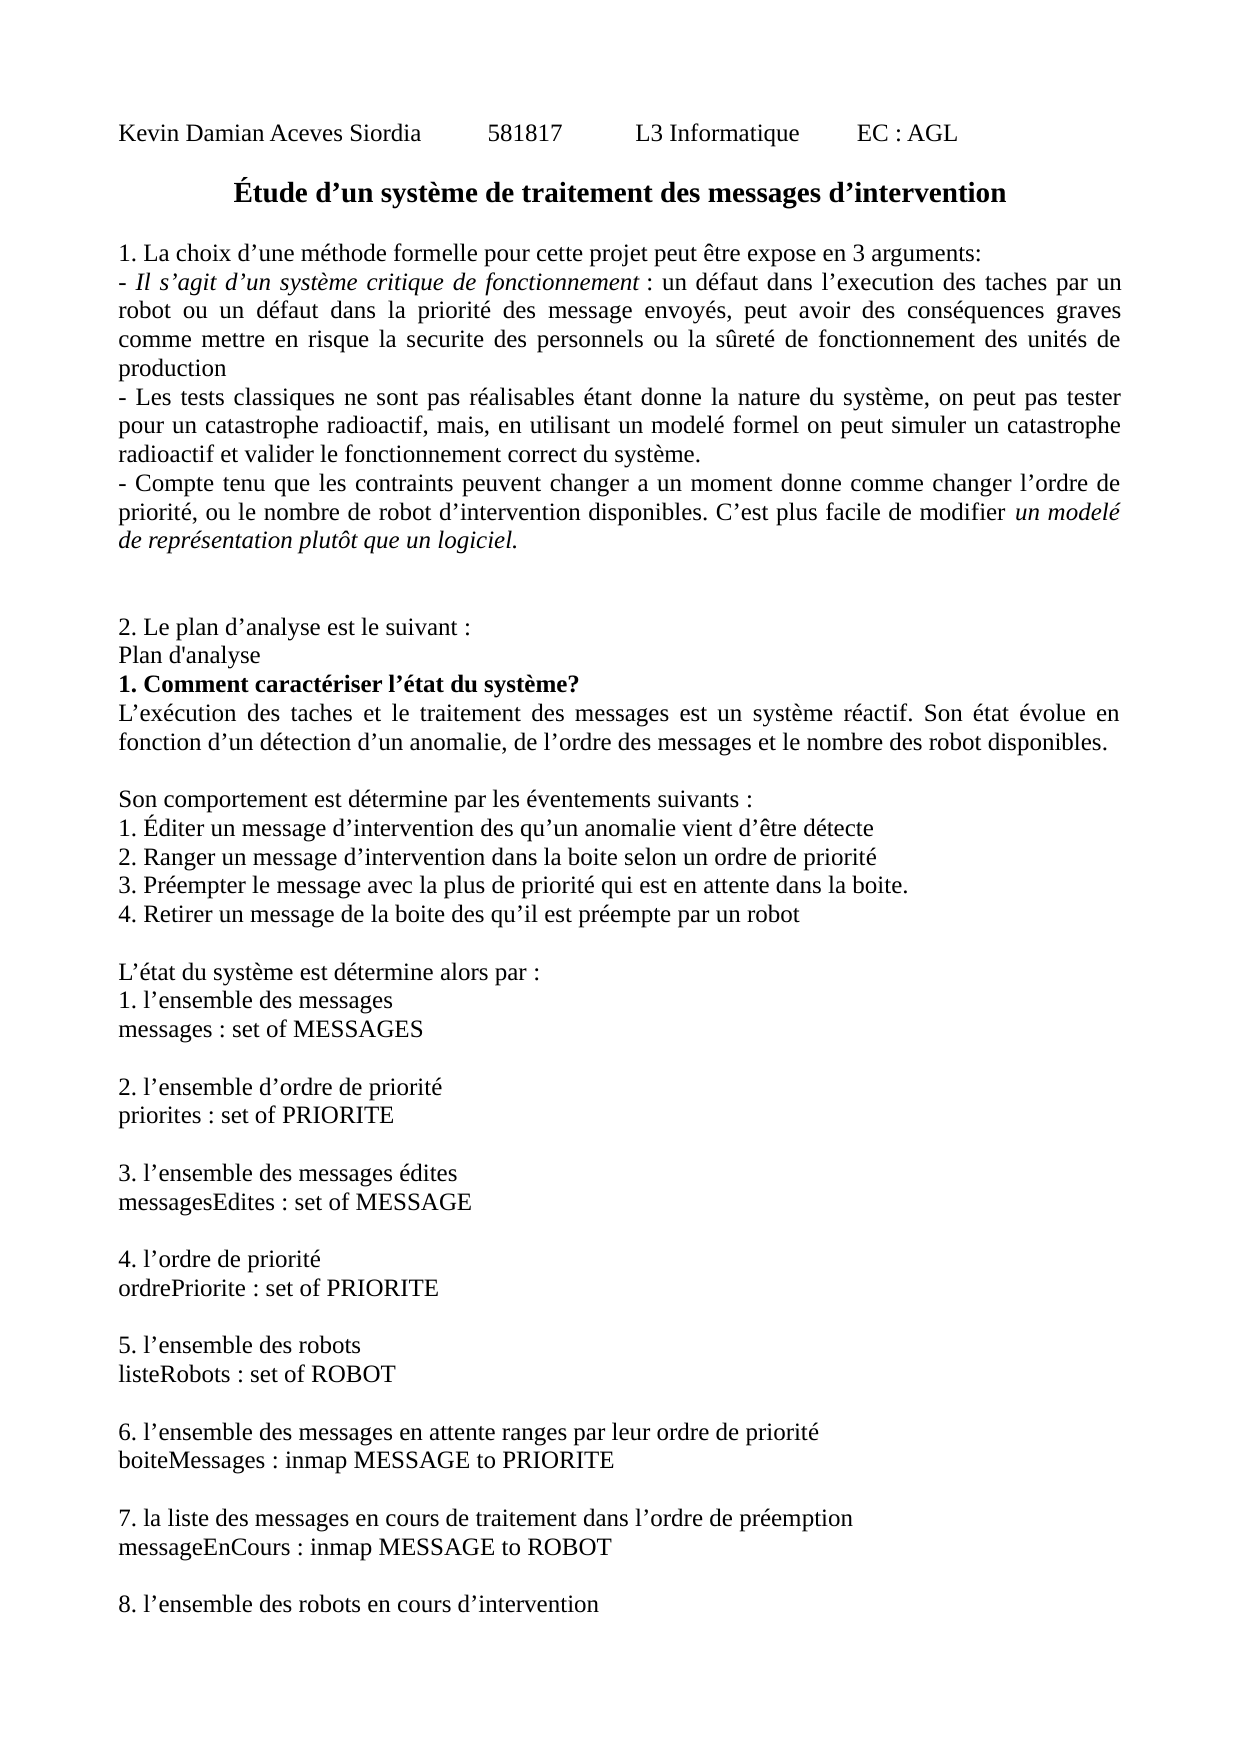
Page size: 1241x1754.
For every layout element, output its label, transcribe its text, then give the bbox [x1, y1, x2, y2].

text 2. Ranger un message d’intervention dans la boite selon un ordre de priorité [118, 842, 1122, 870]
text Son comportement est détermine par les éventements suivants : [118, 784, 1122, 813]
text ordrePriorite : set of PRIORITE [118, 1273, 1122, 1302]
text 5. l’ensemble des robots [118, 1330, 1122, 1359]
text 1. l’ensemble des messages [118, 985, 1122, 1014]
text 2. Le plan d’analyse est le suivant : [118, 612, 1122, 640]
text boiteMessages : inmap MESSAGE to PRIORITE [118, 1445, 1122, 1474]
text L’exécution des taches et le traitement des messages est un système réactif. Son état évolue en fonction d’un détection d’un anomalie, de l’ordre des messages et le nombre des robot disponibles. [118, 698, 1122, 755]
text 1. Éditer un message d’intervention des qu’un anomalie vient d’être détecte [118, 813, 1122, 842]
text Plan d'analyse [118, 640, 1122, 669]
text 3. l’ensemble des messages édites [118, 1158, 1122, 1187]
text 2. l’ensemble d’ordre de priorité [118, 1072, 1122, 1100]
text 4. l’ordre de priorité [118, 1244, 1122, 1273]
text 8. l’ensemble des robots en cours d’intervention [118, 1589, 1122, 1618]
text - Il s’agit d’un système critique de fonctionnement : un défaut dans l’execution des taches par un robot ou un défaut dans la priorité des message envoyés, peut avoir des conséquences graves comme mettre en risque la securite des personnels ou la sûreté de fonctionnement des unités de production [118, 267, 1122, 382]
text L’état du système est détermine alors par : [118, 957, 1122, 985]
text 1. Comment caractériser l’état du système? [118, 669, 1122, 698]
text 3. Préempter le message avec la plus de priorité qui est en attente dans la boite. [118, 870, 1122, 899]
text 7. la liste des messages en cours de traitement dans l’ordre de préemption [118, 1503, 1122, 1532]
text Kevin Damian Aceves Siordia 581817 L3 Informatique EC : AGL [118, 118, 1122, 147]
text listeRobots : set of ROBOT [118, 1359, 1122, 1388]
text 4. Retirer un message de la boite des qu’il est préempte par un robot [118, 899, 1122, 928]
text Étude d’un système de traitement des messages d’intervention [118, 176, 1122, 209]
text messageEnCours : inmap MESSAGE to ROBOT [118, 1532, 1122, 1560]
text messagesEdites : set of MESSAGE [118, 1187, 1122, 1215]
text - Compte tenu que les contraints peuvent changer a un moment donne comme changer l’ordre de priorité, ou le nombre de robot d’intervention disponibles. C’est plus facile de modifier un modelé de représentation plutôt que un logiciel. [118, 468, 1122, 554]
text 1. La choix d’une méthode formelle pour cette projet peut être expose en 3 arguments: [118, 238, 1122, 267]
text priorites : set of PRIORITE [118, 1100, 1122, 1129]
text messages : set of MESSAGES [118, 1014, 1122, 1043]
text 6. l’ensemble des messages en attente ranges par leur ordre de priorité [118, 1417, 1122, 1445]
text - Les tests classiques ne sont pas réalisables étant donne la nature du système, on peut pas tester pour un catastrophe radioactif, mais, en utilisant un modelé formel on peut simuler un catastrophe radioactif et valider le fonctionnement correct du système. [118, 382, 1122, 468]
